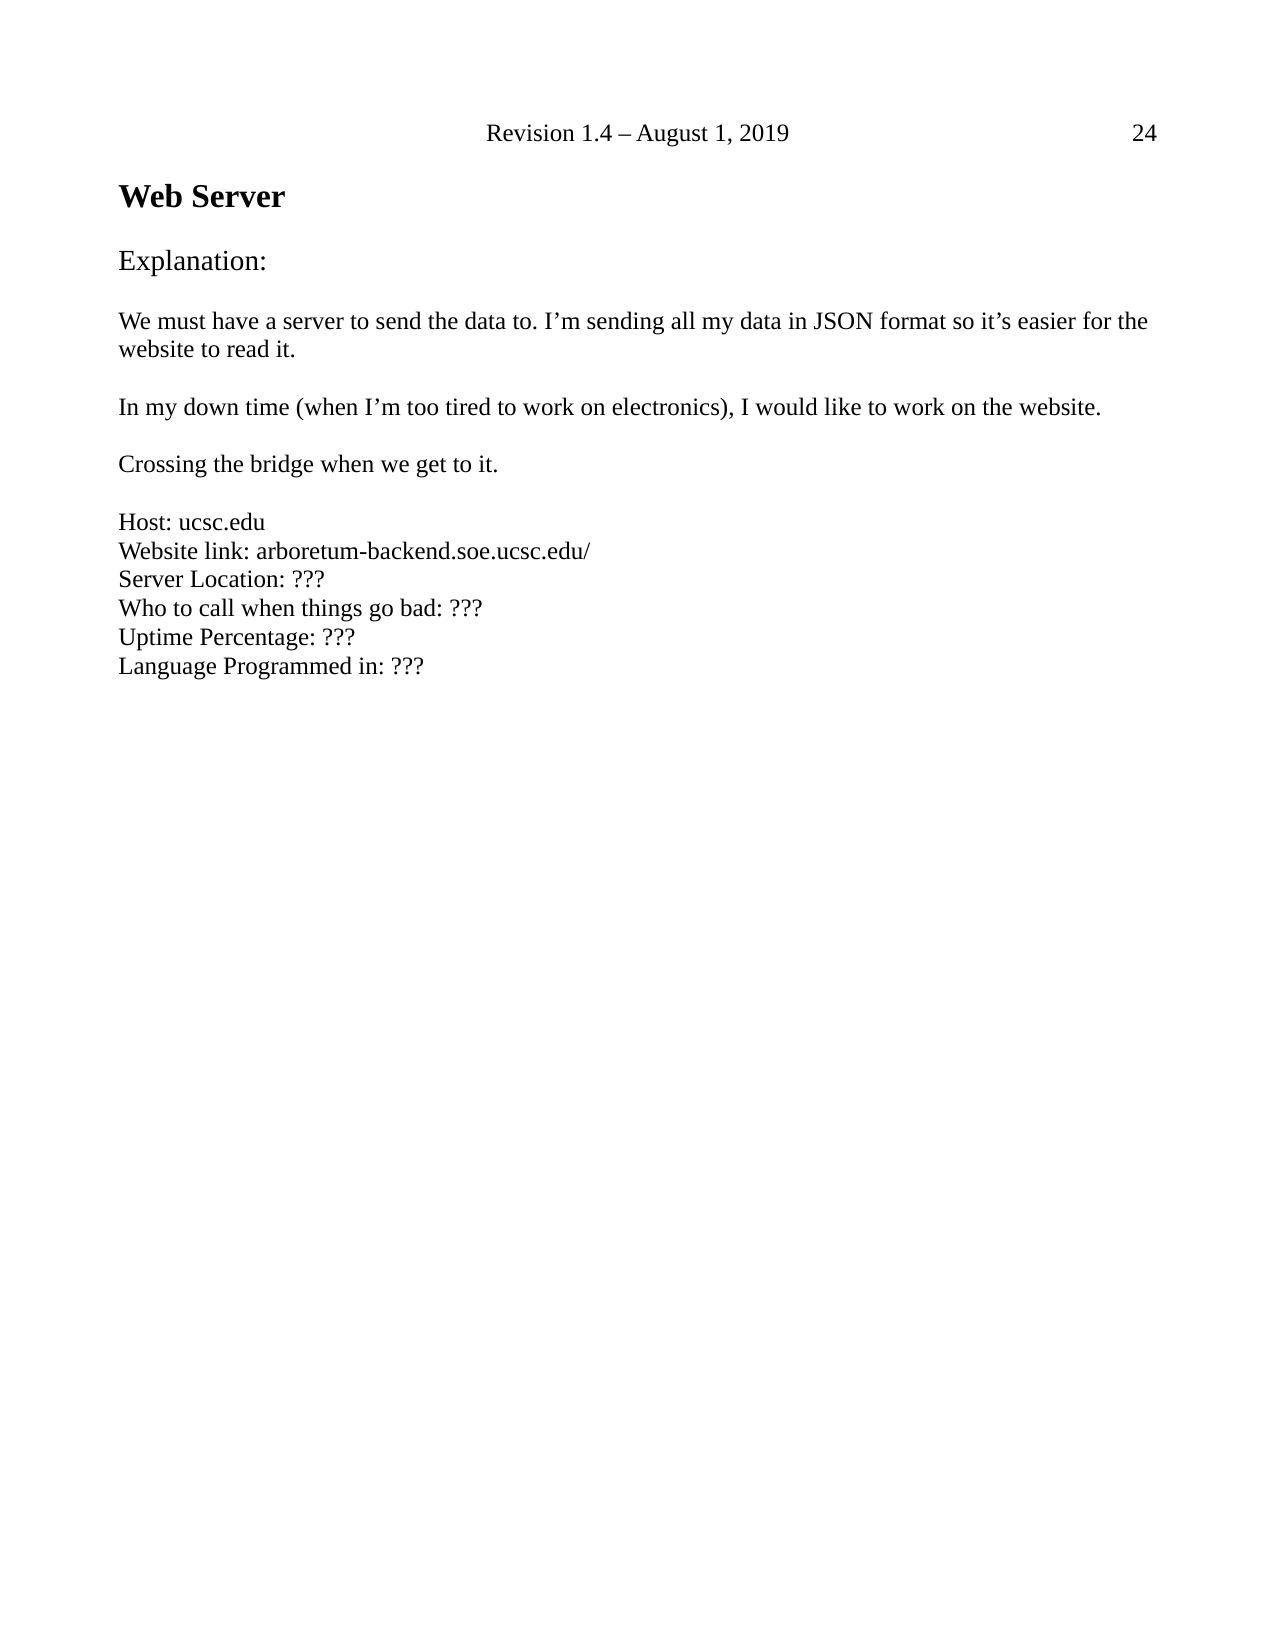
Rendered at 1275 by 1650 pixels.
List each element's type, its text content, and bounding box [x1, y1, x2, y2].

text Server Location: ??? [118, 564, 1157, 593]
text Crossing the bridge when we get to it. [118, 449, 1157, 478]
text Web Server [118, 176, 1157, 215]
text We must have a server to send the data to. I’m sending all my data in JSON format so it’s easier for the website to read it. [118, 306, 1157, 363]
text Uptime Percentage: ??? [118, 622, 1157, 651]
text Website link: arboretum-backend.soe.ucsc.edu/ [118, 536, 1157, 564]
text In my down time (when I’m too tired to work on electronics), I would like to work on the website. [118, 392, 1157, 421]
text Host: ucsc.edu [118, 507, 1157, 536]
text Language Programmed in: ??? [118, 651, 1157, 679]
text Explanation: [118, 243, 1157, 277]
text Who to call when things go bad: ??? [118, 593, 1157, 622]
